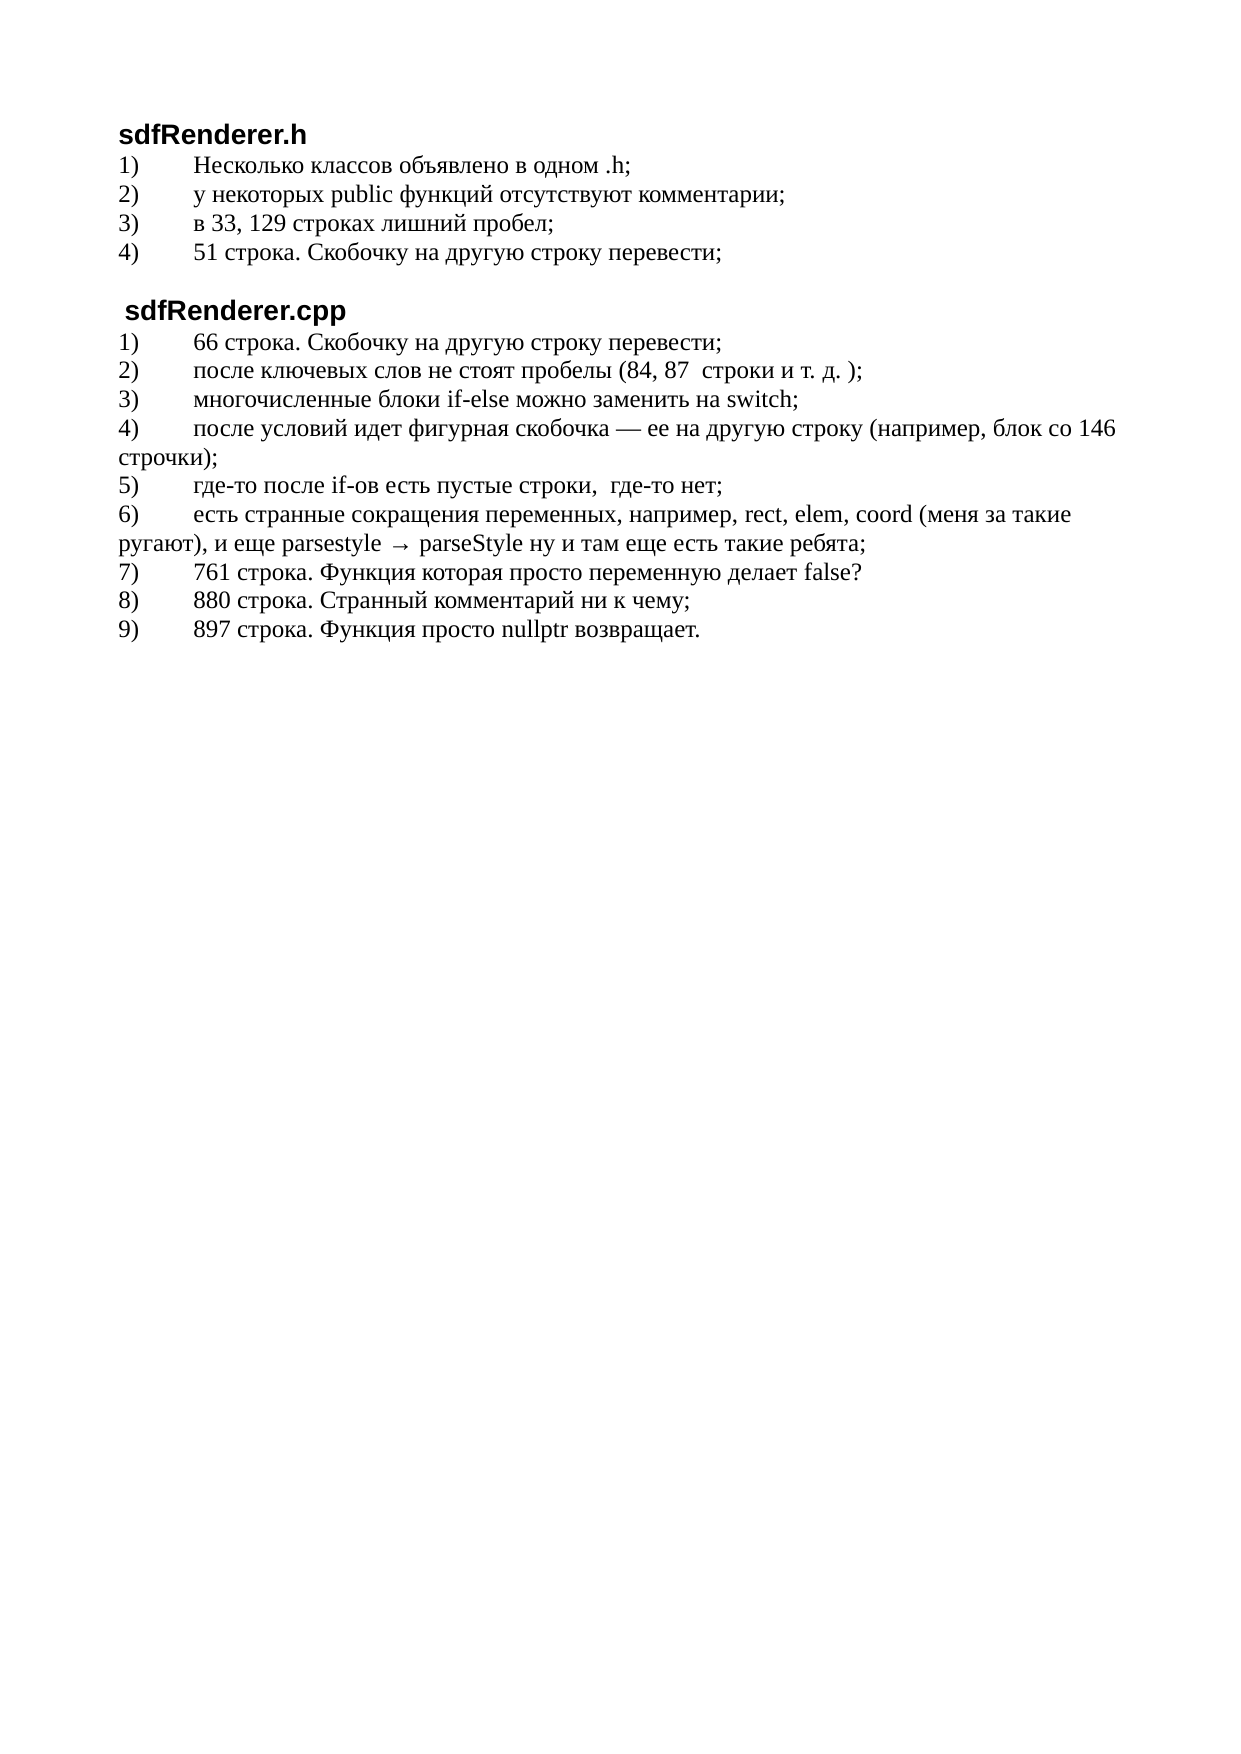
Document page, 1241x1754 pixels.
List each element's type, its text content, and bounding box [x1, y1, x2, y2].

list где-то после if-ов есть пустые строки, где-то нет; [118, 470, 1122, 499]
list многочисленные блоки if-else можно заменить на switch; [118, 384, 1122, 413]
text sdfRenderer.cpp [118, 294, 1122, 327]
list есть странные сокращения переменных, например, rect, elem, coord (меня за такие ругают), и еще parsestyle → parseStyle ну и там еще есть такие ребята; [118, 499, 1122, 557]
list 51 строка. Скобочку на другую строку перевести; [118, 237, 1122, 266]
text sdfRenderer.h [118, 118, 1122, 151]
list Несколько классов объявлено в одном .h; [118, 151, 1122, 179]
list 761 строка. Функция которая просто переменную делает false? [118, 557, 1122, 585]
list после ключевых слов не стоят пробелы (84, 87 строки и т. д. ); [118, 355, 1122, 384]
list после условий идет фигурная скобочка — ее на другую строку (например, блок со 146 строчки); [118, 413, 1122, 470]
list в 33, 129 строках лишний пробел; [118, 208, 1122, 237]
list 66 строка. Скобочку на другую строку перевести; [118, 327, 1122, 355]
list у некоторых public функций отсутствуют комментарии; [118, 179, 1122, 208]
list 897 строка. Функция просто nullptr возвращает. [118, 614, 1122, 643]
list 880 строка. Странный комментарий ни к чему; [118, 585, 1122, 614]
